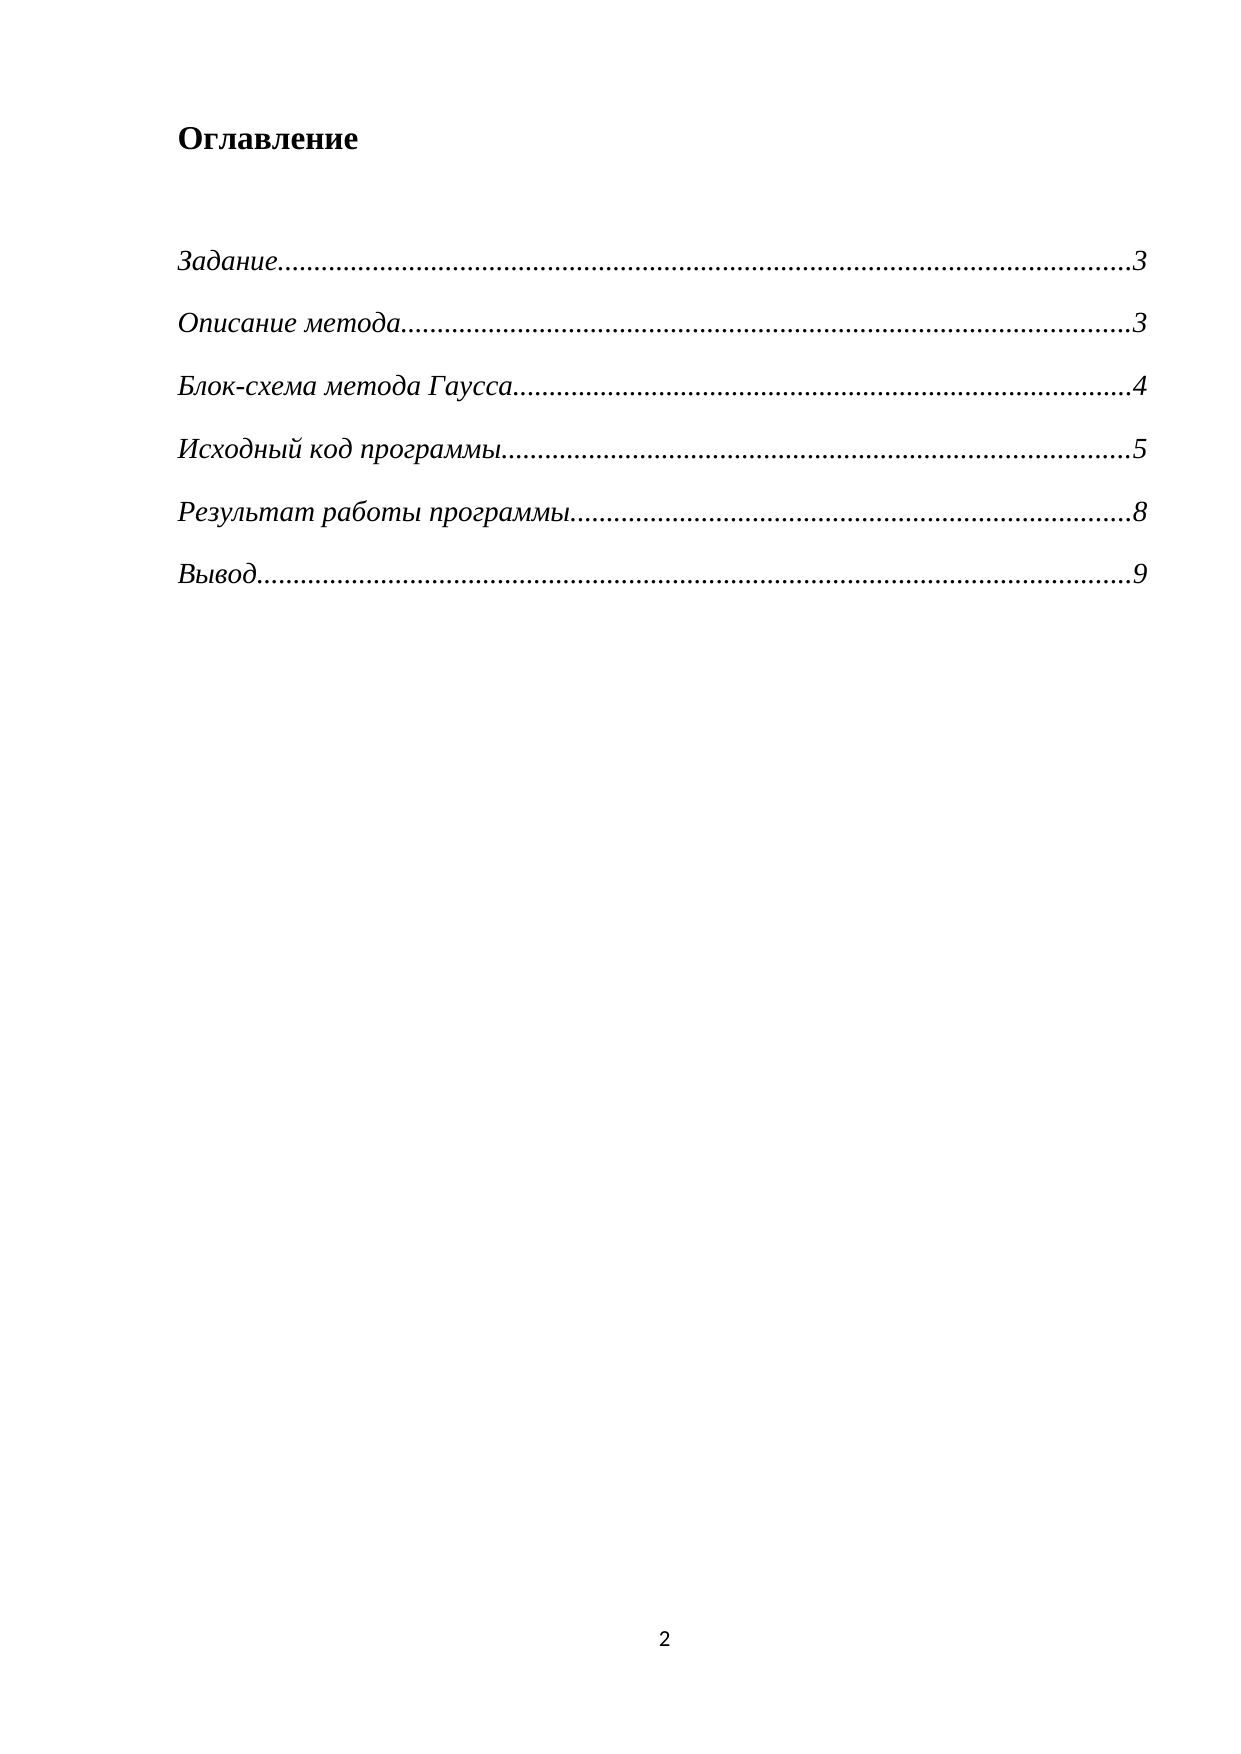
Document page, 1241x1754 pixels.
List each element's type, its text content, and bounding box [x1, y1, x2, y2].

text Вывод 9 [177, 557, 1152, 590]
subtitle Оглавление [177, 118, 1152, 156]
text Описание метода 3 [177, 305, 1152, 339]
text Задание 3 [177, 243, 1152, 276]
text Блок-схема метода Гаусса 4 [177, 368, 1152, 402]
text Исходный код программы 5 [177, 431, 1152, 464]
text Результат работы программы 8 [177, 494, 1152, 527]
